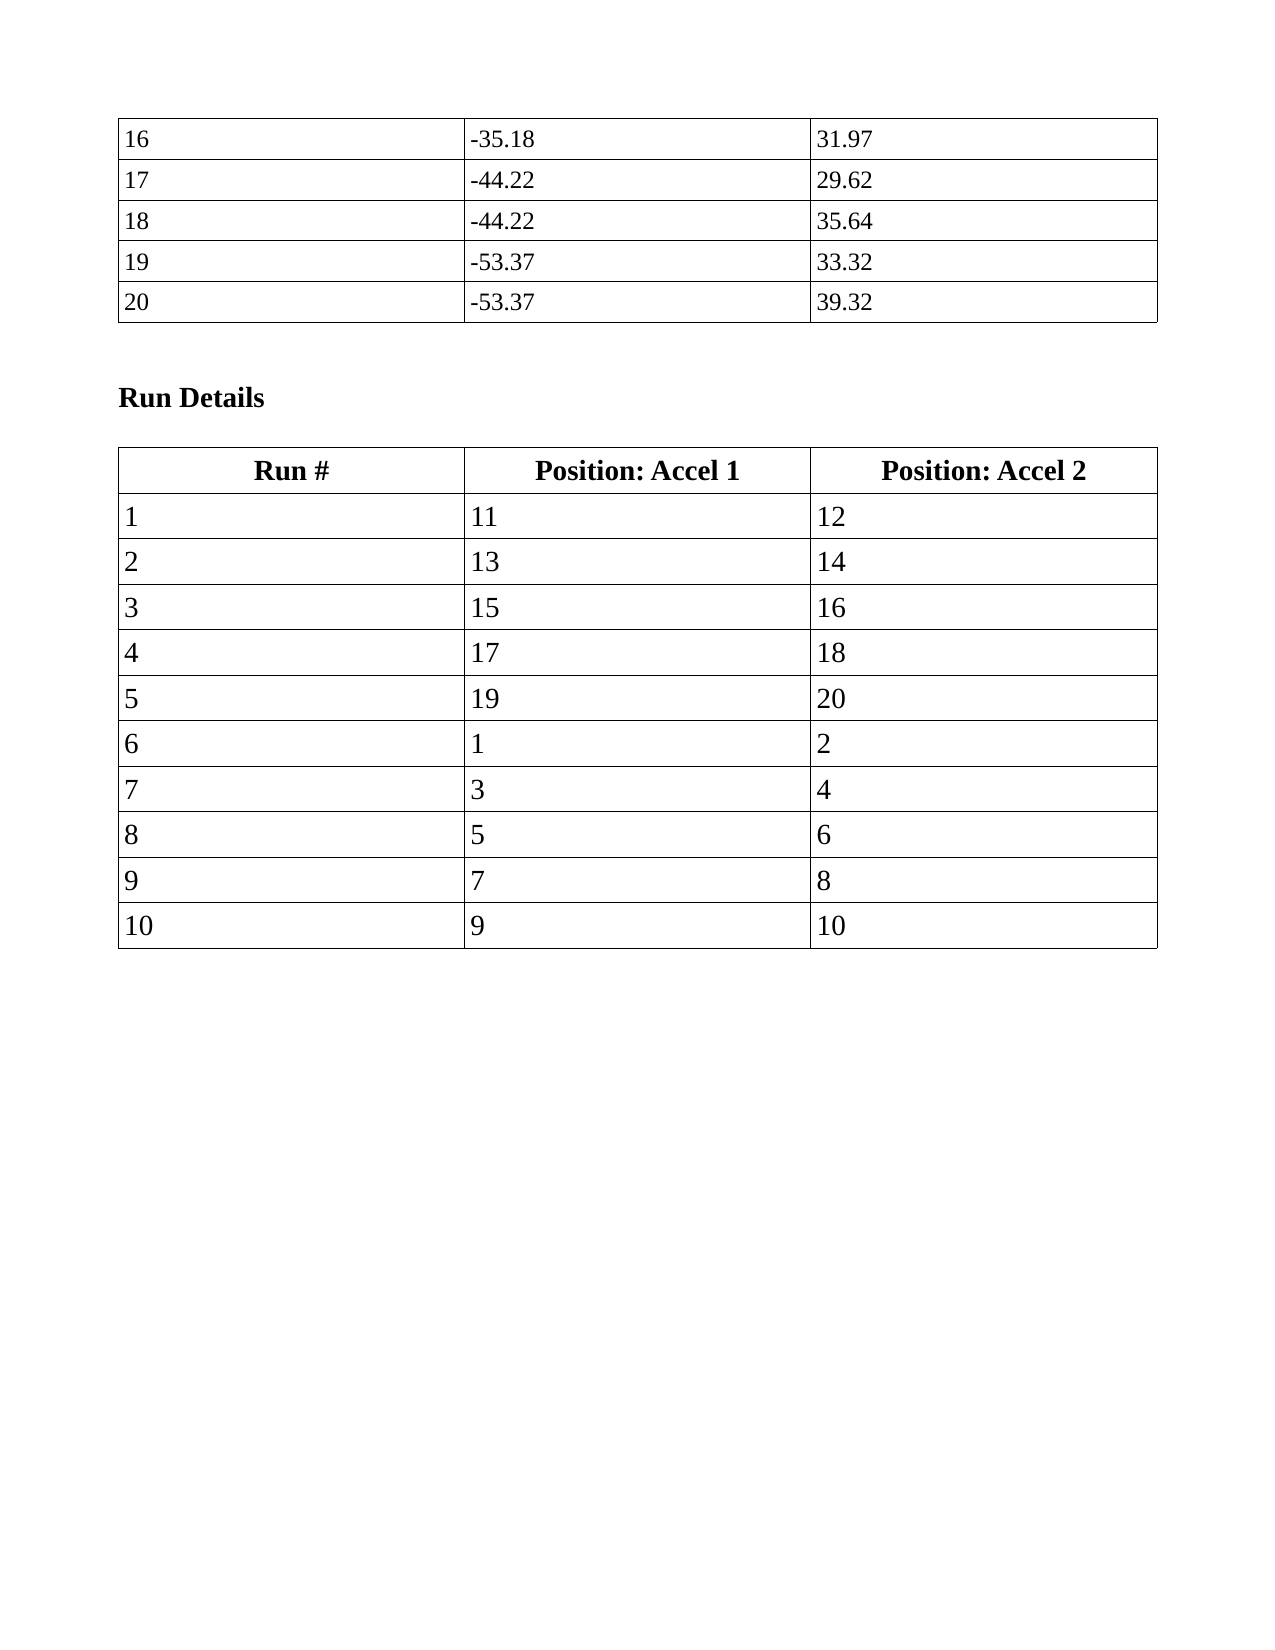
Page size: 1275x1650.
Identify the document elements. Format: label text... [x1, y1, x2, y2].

table_cell 9 [465, 903, 810, 948]
text Run Details [118, 380, 1157, 413]
table_cell 29.62 [811, 160, 1157, 199]
table_cell 35.64 [811, 201, 1157, 240]
table_cell 18 [811, 630, 1157, 674]
table_cell 16 [811, 585, 1157, 629]
table_cell 12 [811, 494, 1157, 538]
table_cell 4 [119, 630, 464, 674]
table_cell 31.97 [811, 119, 1157, 159]
table_cell 20 [811, 676, 1157, 720]
table_cell 3 [119, 585, 464, 629]
table_header Run # [119, 448, 464, 492]
table_cell -53.37 [465, 282, 810, 322]
table_cell 1 [119, 494, 464, 538]
table_header Position: Accel 2 [811, 448, 1157, 492]
table_cell 15 [465, 585, 810, 629]
table_cell 4 [811, 767, 1157, 811]
table_cell 19 [465, 676, 810, 720]
table_cell 2 [119, 539, 464, 583]
table_cell 3 [465, 767, 810, 811]
table_cell 2 [811, 721, 1157, 766]
table_cell 8 [811, 858, 1157, 902]
table_cell 11 [465, 494, 810, 538]
table_cell 8 [119, 812, 464, 857]
table_cell 20 [119, 282, 464, 322]
table_cell 6 [811, 812, 1157, 857]
table_cell 17 [465, 630, 810, 674]
table_cell -53.37 [465, 241, 810, 281]
table_cell 10 [811, 903, 1157, 948]
table_cell 9 [119, 858, 464, 902]
table_header Position: Accel 1 [465, 448, 810, 492]
table_cell 19 [119, 241, 464, 281]
table_cell 5 [119, 676, 464, 720]
table_cell -35.18 [465, 119, 810, 159]
table_cell 10 [119, 903, 464, 948]
table_cell 33.32 [811, 241, 1157, 281]
table_cell -44.22 [465, 160, 810, 199]
table_cell 13 [465, 539, 810, 583]
table_cell 39.32 [811, 282, 1157, 322]
table_cell 17 [119, 160, 464, 199]
table_cell 1 [465, 721, 810, 766]
table_cell 5 [465, 812, 810, 857]
table_cell 14 [811, 539, 1157, 583]
table_cell -44.22 [465, 201, 810, 240]
table_cell 16 [119, 119, 464, 159]
table_cell 7 [119, 767, 464, 811]
table_cell 18 [119, 201, 464, 240]
table_cell 6 [119, 721, 464, 766]
table_cell 7 [465, 858, 810, 902]
